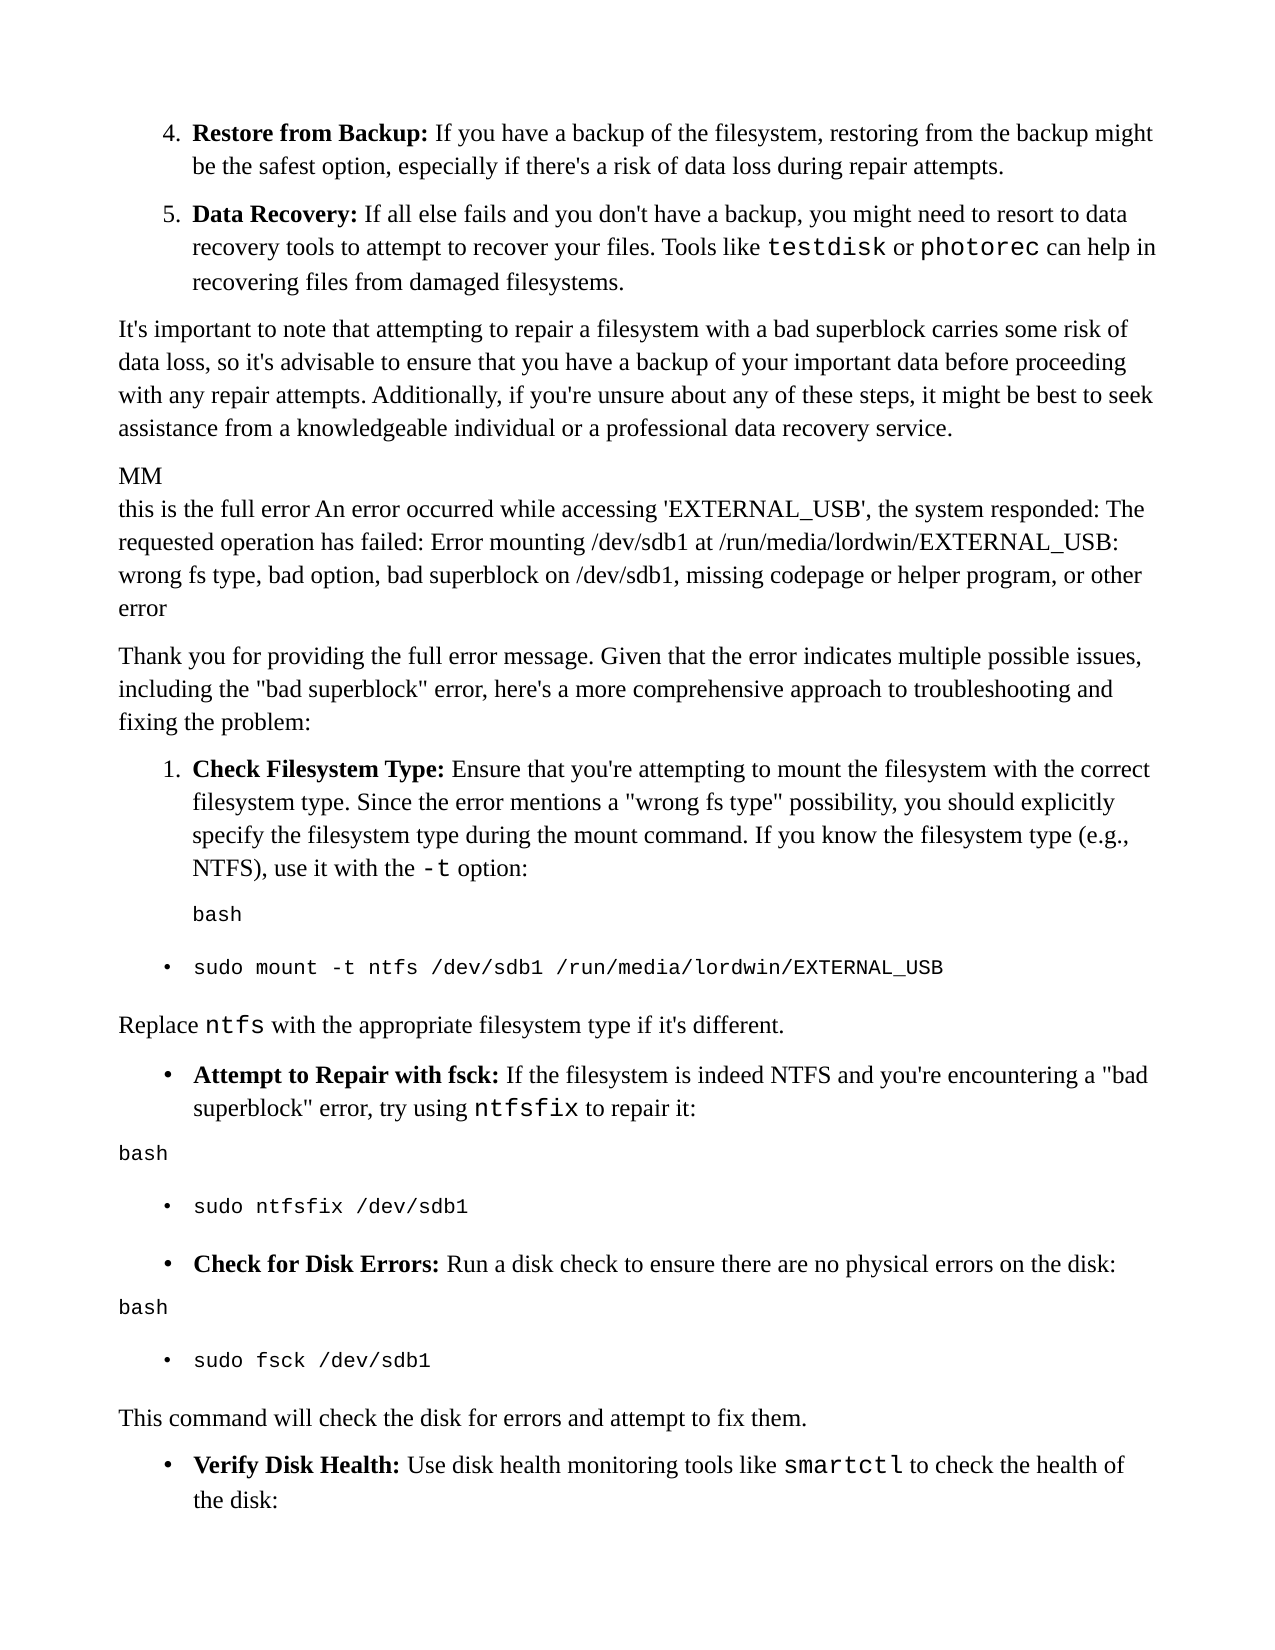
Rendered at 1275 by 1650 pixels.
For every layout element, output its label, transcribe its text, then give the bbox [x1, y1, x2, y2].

list Attempt to Repair with fsck: If the filesystem is indeed NTFS and you're encountering a "bad superblock" error, try using ntfsfix to repair it: [164, 1060, 1157, 1124]
text bash [118, 1297, 1157, 1320]
list sudo ntfsfix /dev/sdb1 [164, 1196, 1157, 1219]
text this is the full error An error occurred while accessing 'EXTERNAL_USB', the system responded: The requested operation has failed: Error mounting /dev/sdb1 at /run/media/lordwin/EXTERNAL_USB: wrong fs type, bad option, bad superblock on /dev/sdb1, missing codepage or helper program, or other error [118, 494, 1157, 622]
list Check Filesystem Type: Ensure that you're attempting to mount the filesystem with the correct filesystem type. Since the error mentions a "wrong fs type" possibility, you should explicitly specify the filesystem type during the mount command. If you know the filesystem type (e.g., NTFS), use it with the -t option: [162, 754, 1157, 884]
text This command will check the disk for errors and attempt to fix them. [118, 1403, 1157, 1432]
list bash [162, 903, 1157, 927]
text MM [118, 461, 1157, 490]
list sudo fsck /dev/sdb1 [164, 1350, 1157, 1373]
list sudo mount -t ntfs /dev/sdb1 /run/media/lordwin/EXTERNAL_USB [164, 957, 1157, 980]
text Replace ntfs with the appropriate filesystem type if it's different. [118, 1010, 1157, 1041]
list Restore from Backup: If you have a backup of the filesystem, restoring from the backup might be the safest option, especially if there's a risk of data loss during repair attempts. [162, 118, 1157, 180]
text Thank you for providing the full error message. Given that the error indicates multiple possible issues, including the "bad superblock" error, here's a more comprehensive approach to troubleshooting and fixing the problem: [118, 641, 1157, 736]
list Check for Disk Errors: Run a disk check to ensure there are no physical errors on the disk: [164, 1249, 1157, 1278]
text bash [118, 1143, 1157, 1166]
text It's important to note that attempting to repair a filesystem with a bad superblock carries some risk of data loss, so it's advisable to ensure that you have a backup of your important data before proceeding with any repair attempts. Additionally, if you're unsure about any of these steps, it might be best to seek assistance from a knowledgeable individual or a professional data recovery service. [118, 314, 1157, 442]
list Data Recovery: If all else fails and you don't have a backup, you might need to resort to data recovery tools to attempt to recover your files. Tools like testdisk or photorec can help in recovering files from damaged filesystems. [162, 199, 1157, 296]
list Verify Disk Health: Use disk health monitoring tools like smartctl to check the health of the disk: [164, 1451, 1157, 1514]
